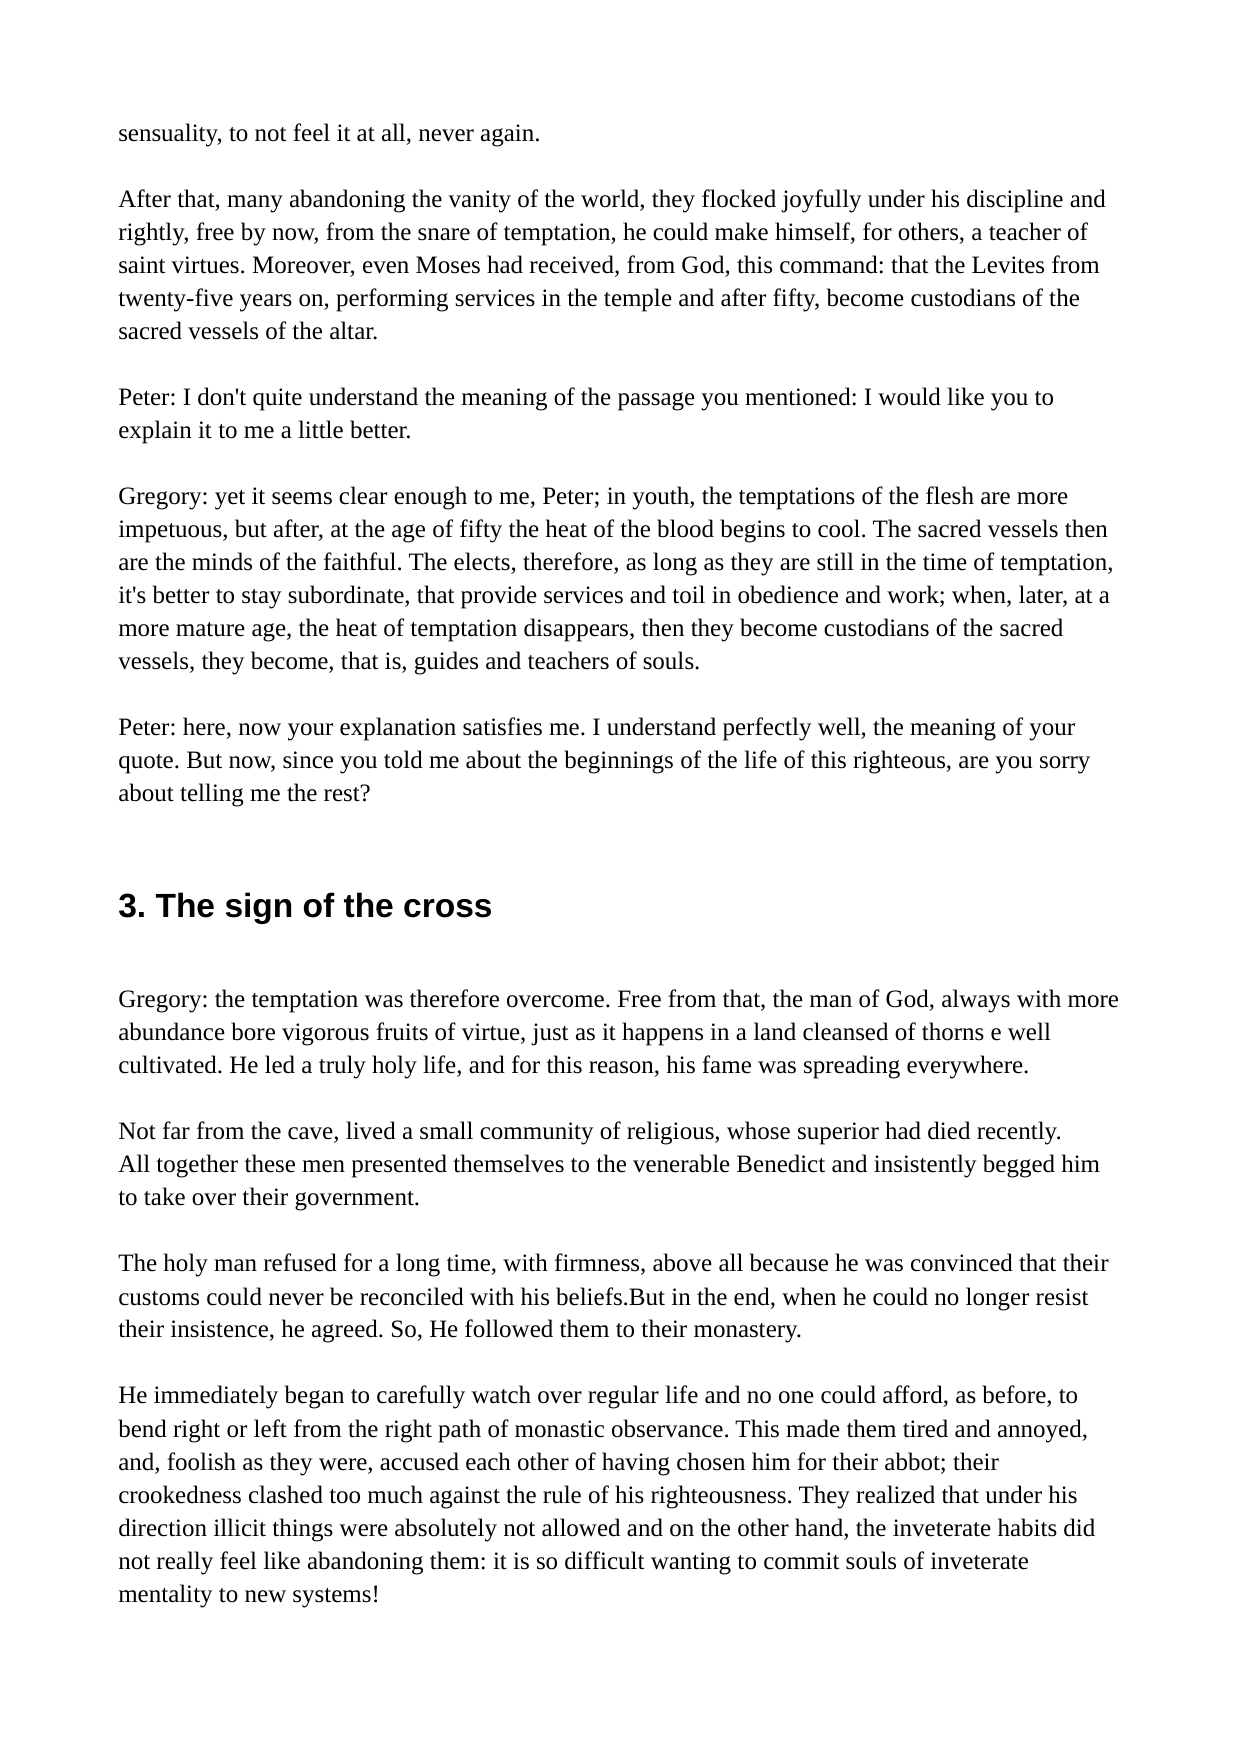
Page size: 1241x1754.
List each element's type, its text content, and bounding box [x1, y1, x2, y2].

text sensuality, to not feel it at all, never again. After that, many abandoning the vanity of the world, they flocked joyfully under his discipline and rightly, free by now, from the snare of temptation, he could make himself, for others, a teacher of saint virtues. Moreover, even Moses had received, from God, this command: that the Levites from twenty-five years on, performing services in the temple and after fifty, become custodians of the sacred vessels of the altar. Peter: I don't quite understand the meaning of the passage you mentioned: I would like you to explain it to me a little better. Gregory: yet it seems clear enough to me, Peter; in youth, the temptations of the flesh are more impetuous, but after, at the age of fifty the heat of the blood begins to cool. The sacred vessels then are the minds of the faithful. The elects, therefore, as long as they are still in the time of temptation, it's better to stay subordinate, that provide services and toil in obedience and work; when, later, at a more mature age, the heat of temptation disappears, then they become custodians of the sacred vessels, they become, that is, guides and teachers of souls. Peter: here, now your explanation satisfies me. I understand perfectly well, the meaning of your quote. But now, since you told me about the beginnings of the life of this righteous, are you sorry about telling me the rest? [118, 118, 1122, 807]
subtitle 3. The sign of the cross [118, 847, 1122, 924]
text Gregory: the temptation was therefore overcome. Free from that, the man of God, always with more abundance bore vigorous fruits of virtue, just as it happens in a land cleansed of thorns e well cultivated. He led a truly holy life, and for this reason, his fame was spreading everywhere. Not far from the cave, lived a small community of religious, whose superior had died recently. All together these men presented themselves to the venerable Benedict and insistently begged him to take over their government. The holy man refused for a long time, with firmness, above all because he was convinced that their customs could never be reconciled with his beliefs.But in the end, when he could no longer resist their insistence, he agreed. So, He followed them to their monastery. He immediately began to carefully watch over regular life and no one could afford, as before, to bend right or left from the right path of monastic observance. This made them tired and annoyed, and, foolish as they were, accused each other of having chosen him for their abbot; their crookedness clashed too much against the rule of his righteousness. They realized that under his direction illicit things were absolutely not allowed and on the other hand, the inveterate habits did not really feel like abandoning them: it is so difficult wanting to commit souls of inveterate mentality to new systems! [118, 984, 1122, 1607]
